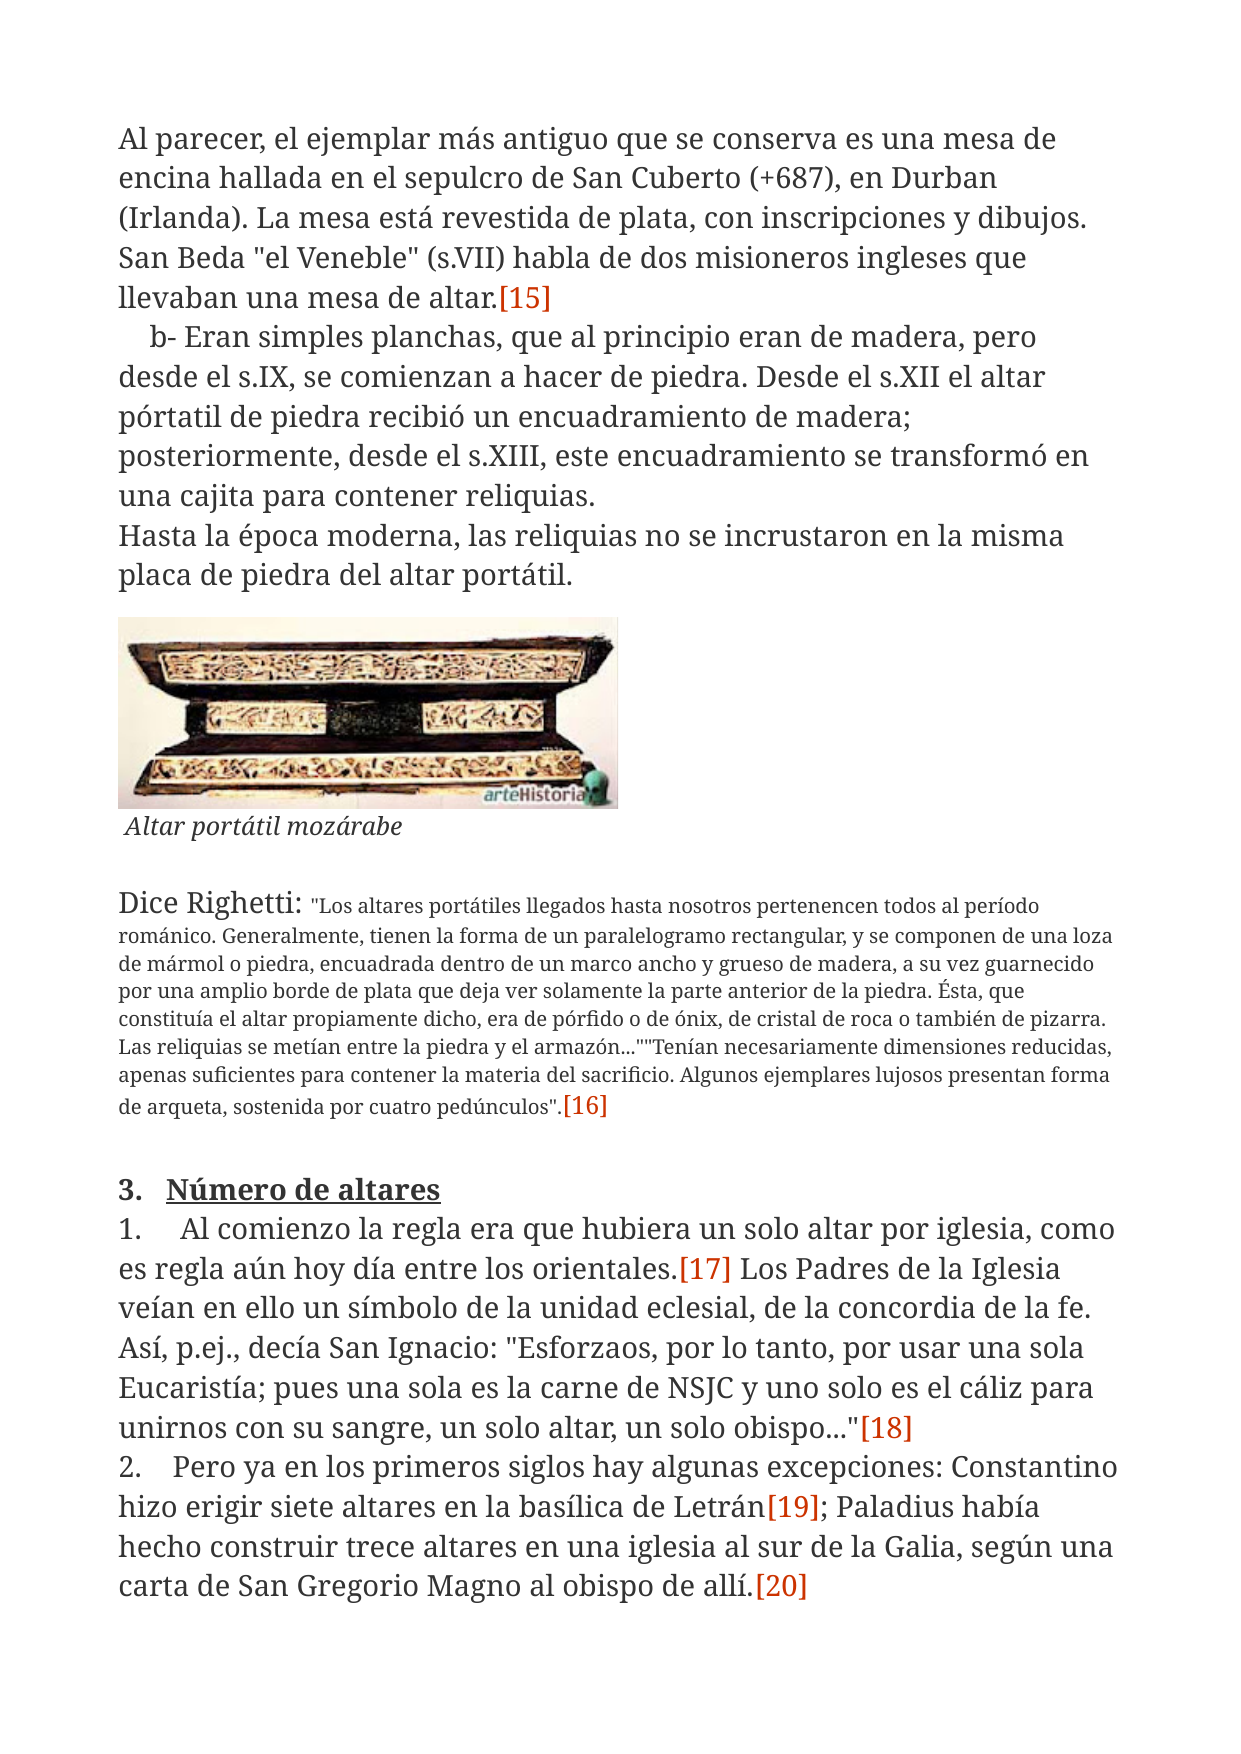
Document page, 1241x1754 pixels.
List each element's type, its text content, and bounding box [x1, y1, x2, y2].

text 3. Número de altares [118, 1169, 1122, 1208]
text Altar portátil mozárabe [118, 808, 1122, 842]
text 2. Pero ya en los primeros siglos hay algunas excepciones: Constantino hizo erigir siete altares en la basílica de Letrán[19]; Paladius había hecho construir trece altares en una iglesia al sur de la Galia, según una carta de San Gregorio Magno al obispo de allí.[20] [118, 1447, 1122, 1605]
text San Beda "el Veneble" (s.VII) habla de dos misioneros ingleses que llevaban una mesa de altar.[15] [118, 237, 1122, 317]
text Hasta la época moderna, las reliquias no se incrustaron en la misma placa de piedra del altar portátil. [118, 515, 1122, 594]
text Al parecer, el ejemplar más antiguo que se conserva es una mesa de encina hallada en el sepulcro de San Cuberto (+687), en Durban (Irlanda). La mesa está revestida de plata, con inscripciones y dibujos. [118, 118, 1122, 237]
text 1. Al comienzo la regla era que hubiera un solo altar por iglesia, como es regla aún hoy día entre los orientales.[17] Los Padres de la Iglesia veían en ello un símbolo de la unidad eclesial, de la concordia de la fe. Así, p.ej., decía San Ignacio: "Esforzaos, por lo tanto, por usar una sola Eucaristía; pues una sola es la carne de NSJC y uno solo es el cáliz para unirnos con su sangre, un solo altar, un solo obispo..."[18] [118, 1208, 1122, 1447]
text b- Eran simples planchas, que al principio eran de madera, pero desde el s.IX, se comienzan a hacer de piedra. Desde el s.XII el altar pórtatil de piedra recibió un encuadramiento de madera; posteriormente, desde el s.XIII, este encuadramiento se transformó en una cajita para contener reliquias. [118, 317, 1122, 515]
picture [118, 617, 619, 809]
text Dice Righetti: "Los altares portátiles llegados hasta nosotros pertenencen todos al período románico. Generalmente, tienen la forma de un paralelogramo rectangular, y se componen de una loza de mármol o piedra, encuadrada dentro de un marco ancho y grueso de madera, a su vez guarnecido por una amplio borde de plata que deja ver solamente la parte anterior de la piedra. Ésta, que constituía el altar propiamente dicho, era de pórfido o de ónix, de cristal de roca o también de pizarra. Las reliquias se metían entre la piedra y el armazón...""Tenían necesariamente dimensiones reducidas, apenas suficientes para contener la materia del sacrificio. Algunos ejemplares lujosos presentan forma de arqueta, sostenida por cuatro pedúnculos".[16] [118, 882, 1122, 1122]
